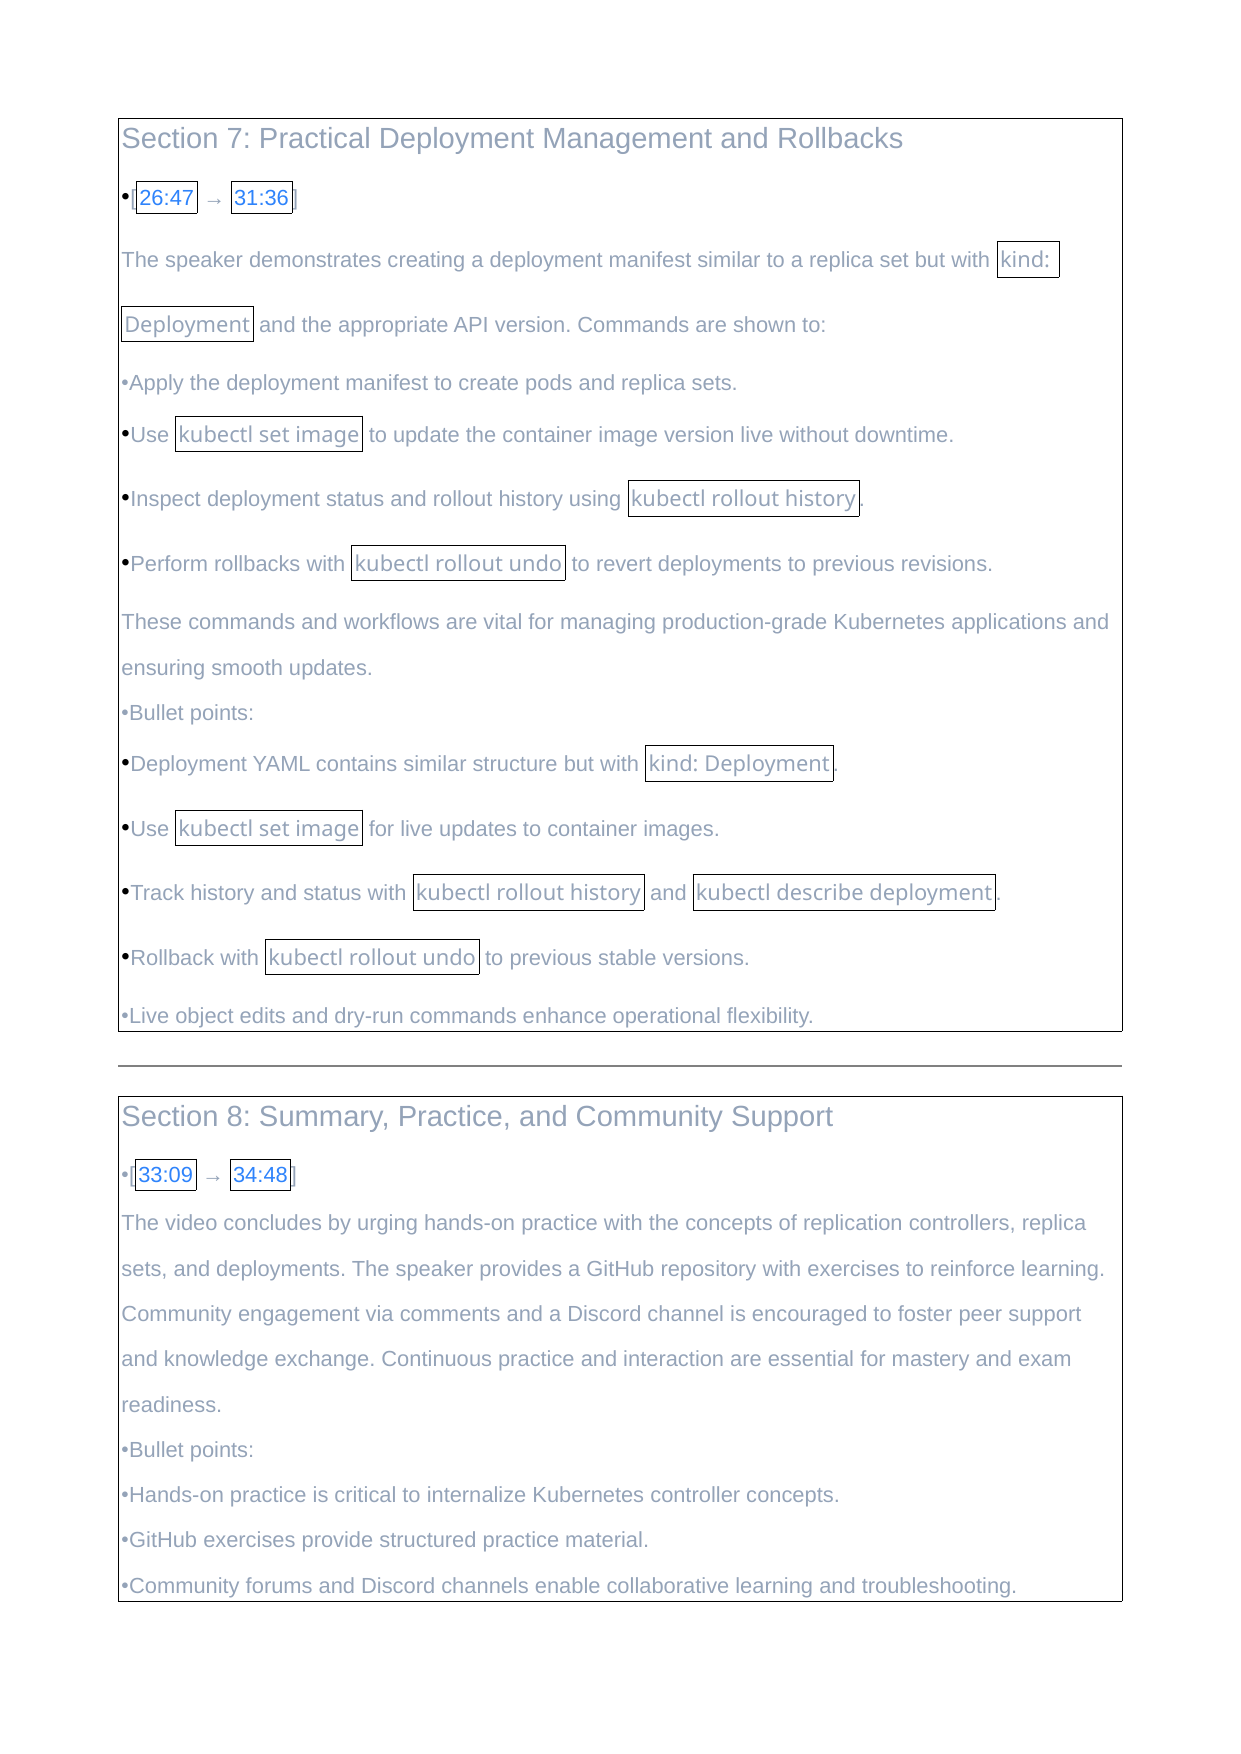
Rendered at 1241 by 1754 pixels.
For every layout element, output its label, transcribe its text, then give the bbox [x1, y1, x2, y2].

list Bullet points: [119, 697, 1122, 725]
list Use kubectl set image to update the container image version live without downtime. [119, 413, 1122, 451]
list Bullet points: [119, 1434, 1122, 1462]
list Hands-on practice is critical to internalize Kubernetes controller concepts. [119, 1479, 1122, 1507]
subtitle Section 7: Practical Deployment Management and Rollbacks [119, 119, 1122, 155]
list Apply the deployment manifest to create pods and replica sets. [119, 367, 1122, 396]
list [33:09 → 34:48] The video concludes by urging hands-on practice with the concepts of replication controllers, replica sets, and deployments. The speaker provides a GitHub repository with exercises to reinforce learning. Community engagement via comments and a Discord channel is encouraged to foster peer support and knowledge exchange. Continuous practice and interaction are essential for mastery and exam readiness. [119, 1156, 1122, 1417]
list Use kubectl set image for live updates to container images. [119, 806, 1122, 845]
list [26:47 → 31:36] The speaker demonstrates creating a deployment manifest similar to a replica set but with kind: Deployment and the appropriate API version. Commands are shown to: [119, 178, 1122, 342]
list Community forums and Discord channels enable collaborative learning and troubleshooting. [119, 1570, 1122, 1601]
subtitle Section 8: Summary, Practice, and Community Support [119, 1097, 1122, 1132]
list Perform rollbacks with kubectl rollout undo to revert deployments to previous revisions. [119, 542, 1122, 580]
text These commands and workflows are vital for managing production-grade Kubernetes applications and ensuring smooth updates. [119, 606, 1122, 679]
list Track history and status with kubectl rollout history and kubectl describe deployment. [119, 871, 1122, 910]
list GitHub exercises provide structured practice material. [119, 1524, 1122, 1553]
list Inspect deployment status and rollout history using kubectl rollout history. [119, 477, 1122, 516]
list Live object edits and dry-run commands enhance operational flexibility. [119, 1000, 1122, 1031]
list Rollback with kubectl rollout undo to previous stable versions. [119, 935, 1122, 974]
list Deployment YAML contains similar structure but with kind: Deployment. [119, 742, 1122, 781]
